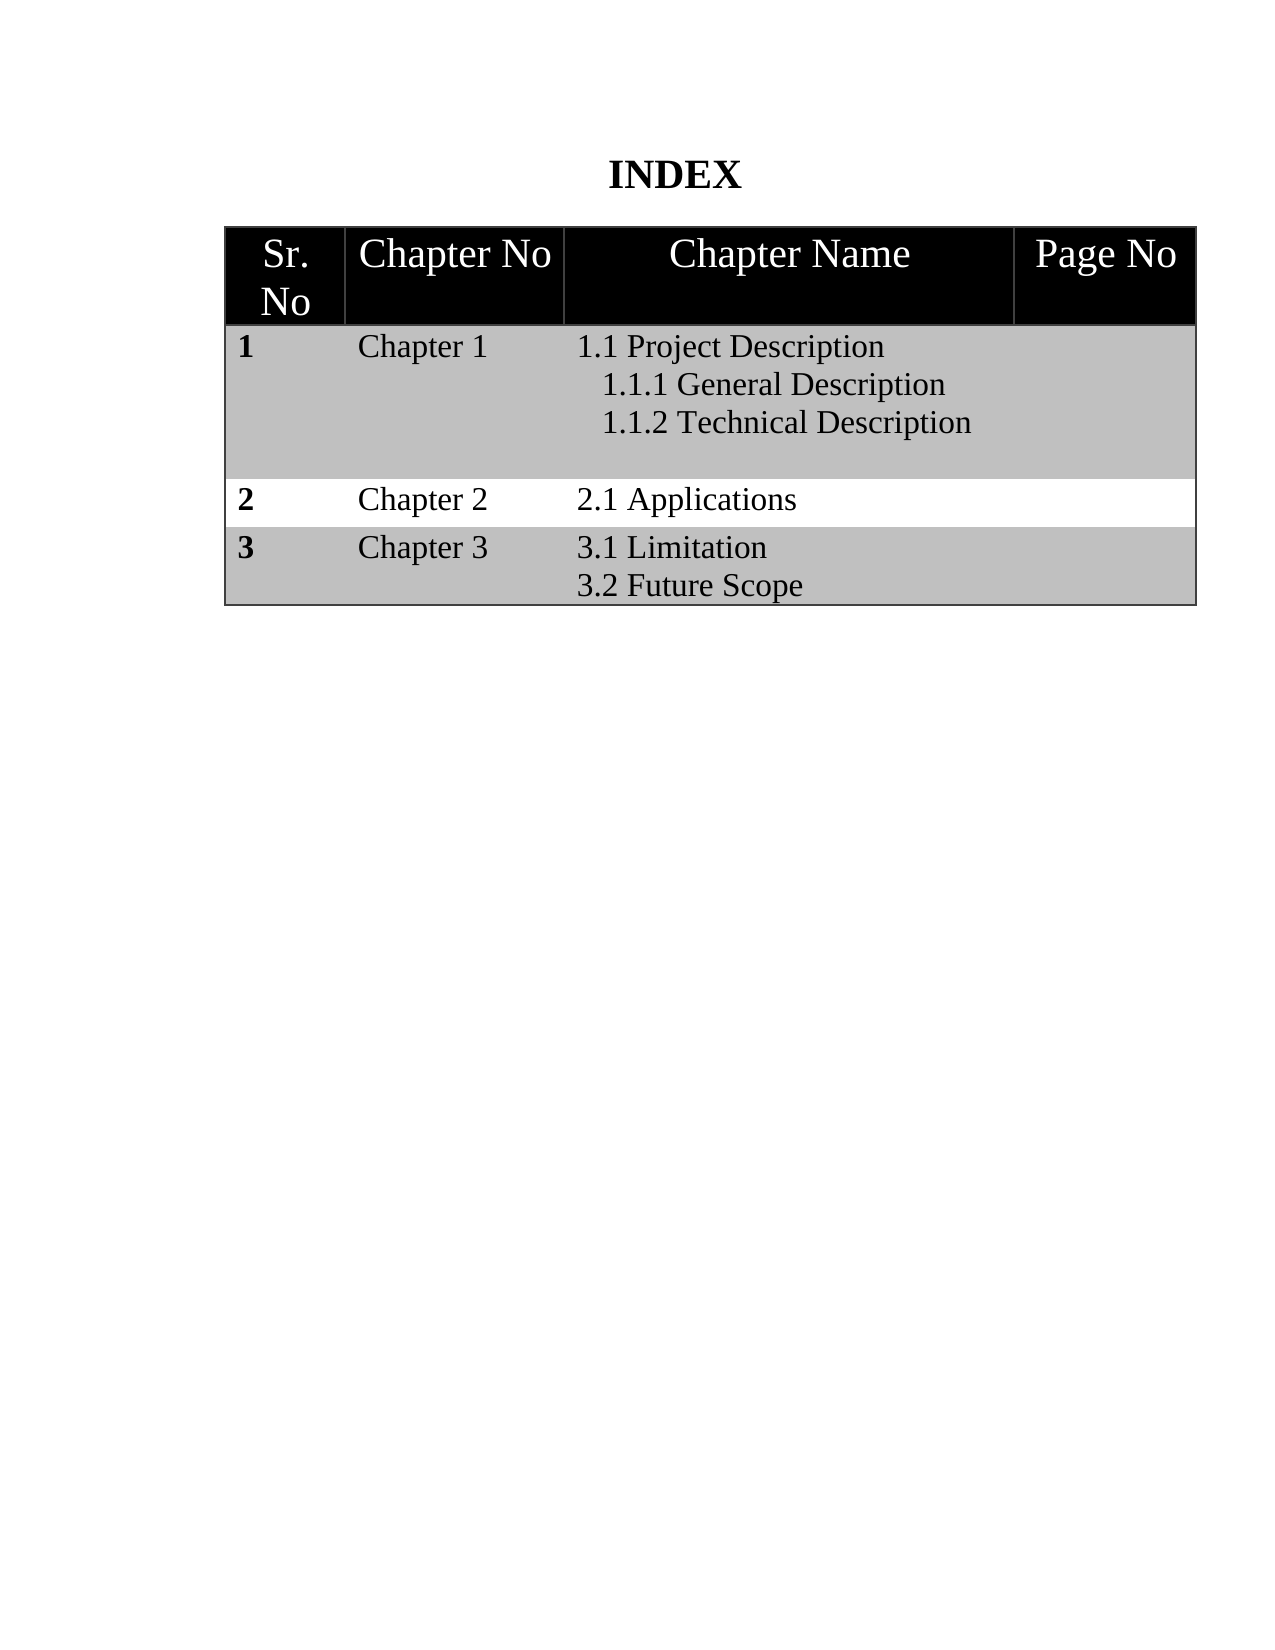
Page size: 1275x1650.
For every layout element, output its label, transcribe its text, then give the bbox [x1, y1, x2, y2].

table_cell 3.1 Limitation 3.2 Future Scope [564, 527, 1014, 604]
table_cell [1014, 479, 1195, 527]
table_cell Chapter 2 [345, 479, 564, 527]
table_cell 2.1 Applications [564, 479, 1014, 527]
table_cell [1014, 326, 1195, 479]
table_cell 1.1 Project Description 1.1.1 General Description 1.1.2 Technical Description [564, 326, 1014, 479]
table_cell Chapter 1 [345, 326, 564, 479]
table_cell [1014, 527, 1195, 604]
table_cell 3 [226, 527, 345, 604]
table_header Sr. No [226, 228, 344, 324]
table_cell 1 [226, 326, 345, 479]
table_cell Chapter 3 [345, 527, 564, 604]
table_cell 2 [226, 479, 345, 527]
table_header Chapter No [346, 228, 563, 324]
text INDEX [225, 150, 1125, 198]
table_header Chapter Name [565, 228, 1013, 324]
table_header Page No [1015, 228, 1195, 324]
